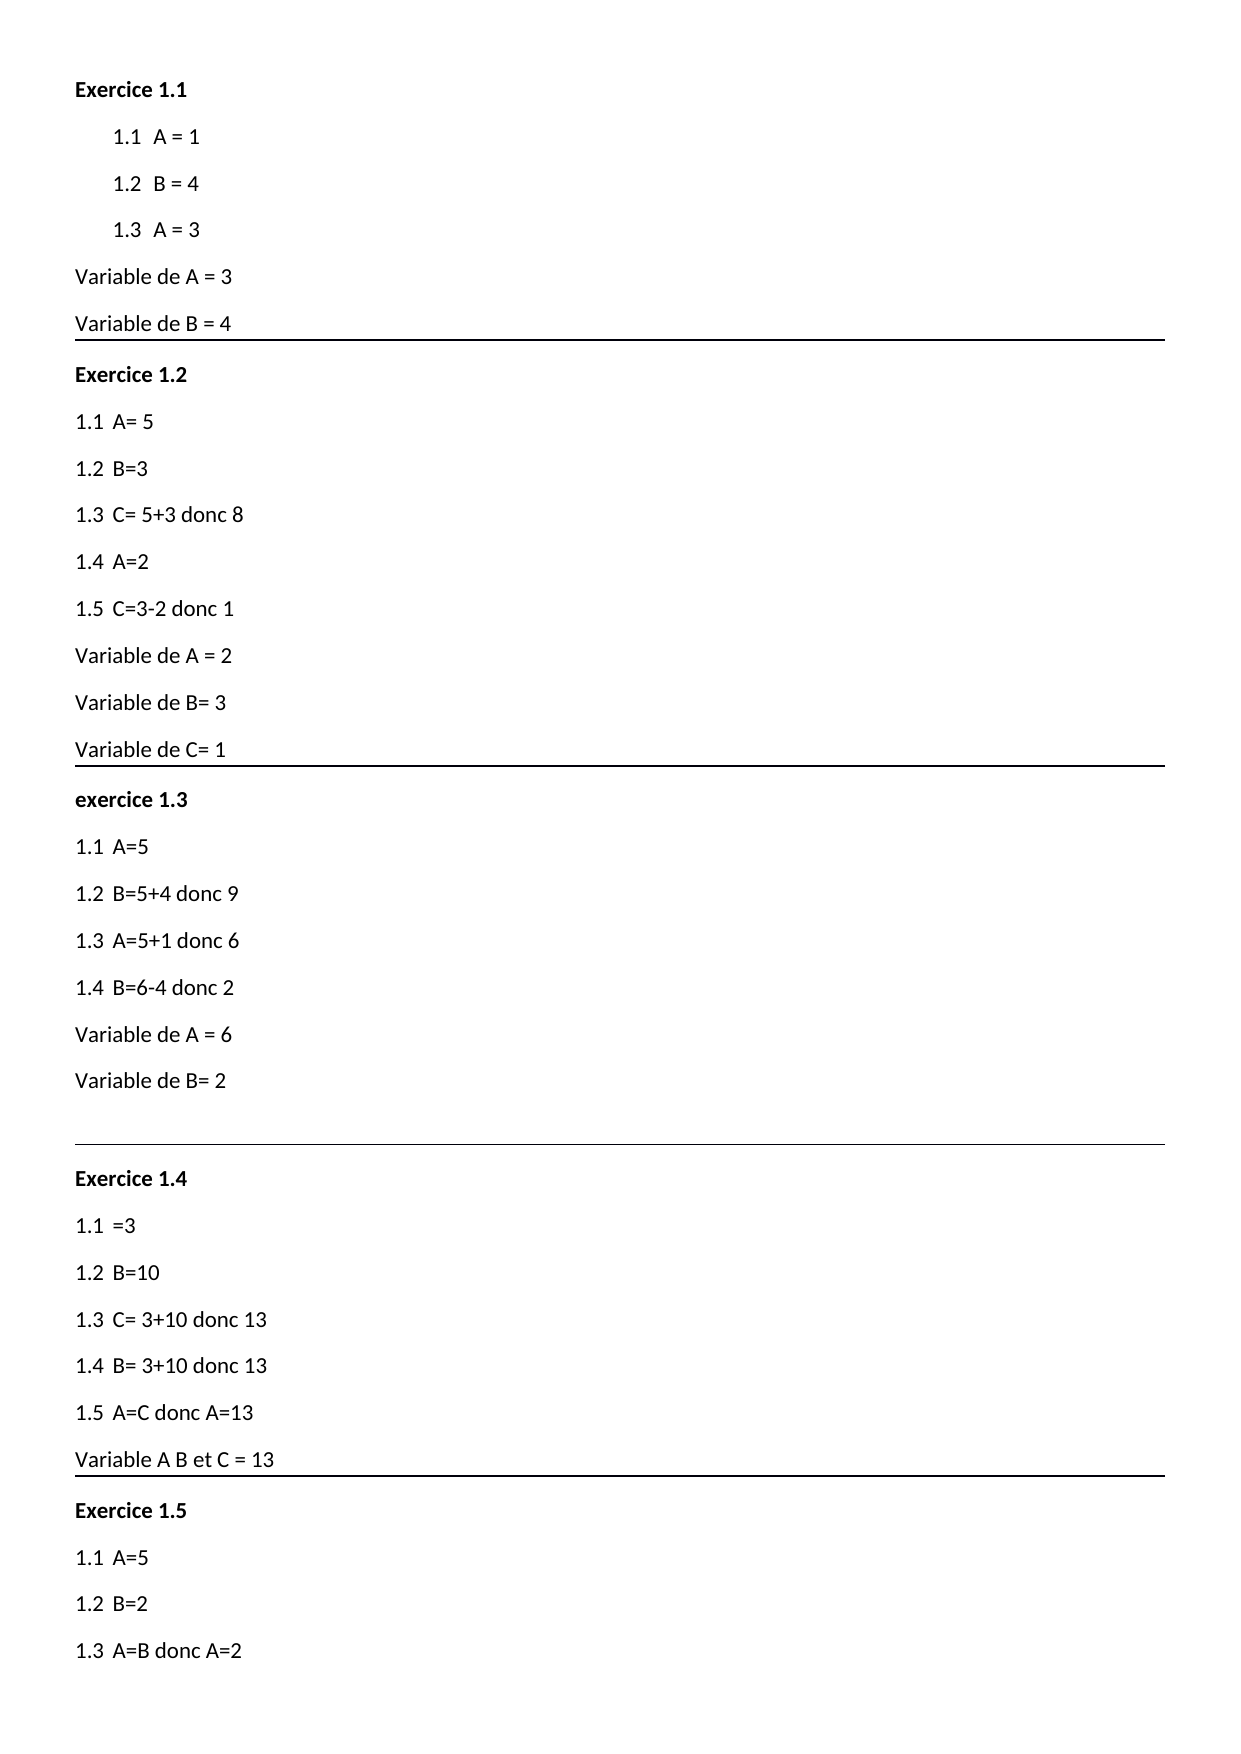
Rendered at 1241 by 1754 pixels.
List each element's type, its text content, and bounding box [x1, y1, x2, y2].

list B=2 [75, 1589, 1165, 1618]
list C= 5+3 donc 8 [75, 501, 1165, 528]
list B=6-4 donc 2 [75, 973, 1165, 1001]
text Exercice 1.4 [75, 1164, 1165, 1192]
list A=B donc A=2 [75, 1636, 1165, 1664]
text Exercice 1.2 [75, 360, 1165, 388]
list B=10 [75, 1258, 1165, 1286]
list B = 4 [112, 169, 1165, 197]
text Variable de A = 3 [75, 262, 1165, 291]
text Variable de B = 4 [75, 309, 1165, 339]
list A=C donc A=13 [75, 1398, 1165, 1426]
list A= 5 [75, 407, 1165, 435]
text Variable A B et C = 13 [75, 1445, 1165, 1475]
text Variable de C= 1 [75, 735, 1165, 765]
text Exercice 1.1 [75, 75, 1165, 103]
list =3 [75, 1211, 1165, 1239]
text exercice 1.3 [75, 785, 1165, 813]
text Variable de A = 2 [75, 641, 1165, 669]
text Exercice 1.5 [75, 1496, 1165, 1524]
text Variable de A = 6 [75, 1020, 1165, 1048]
list B= 3+10 donc 13 [75, 1352, 1165, 1379]
list C=3-2 donc 1 [75, 594, 1165, 622]
list A=2 [75, 547, 1165, 575]
list A=5+1 donc 6 [75, 926, 1165, 954]
list A=5 [75, 1543, 1165, 1571]
list A = 3 [112, 216, 1165, 244]
list A=5 [75, 832, 1165, 860]
text Variable de B= 3 [75, 688, 1165, 716]
list B=5+4 donc 9 [75, 879, 1165, 907]
list B=3 [75, 454, 1165, 482]
list A = 1 [112, 122, 1165, 150]
text Variable de B= 2 [75, 1067, 1165, 1095]
list C= 3+10 donc 13 [75, 1305, 1165, 1333]
